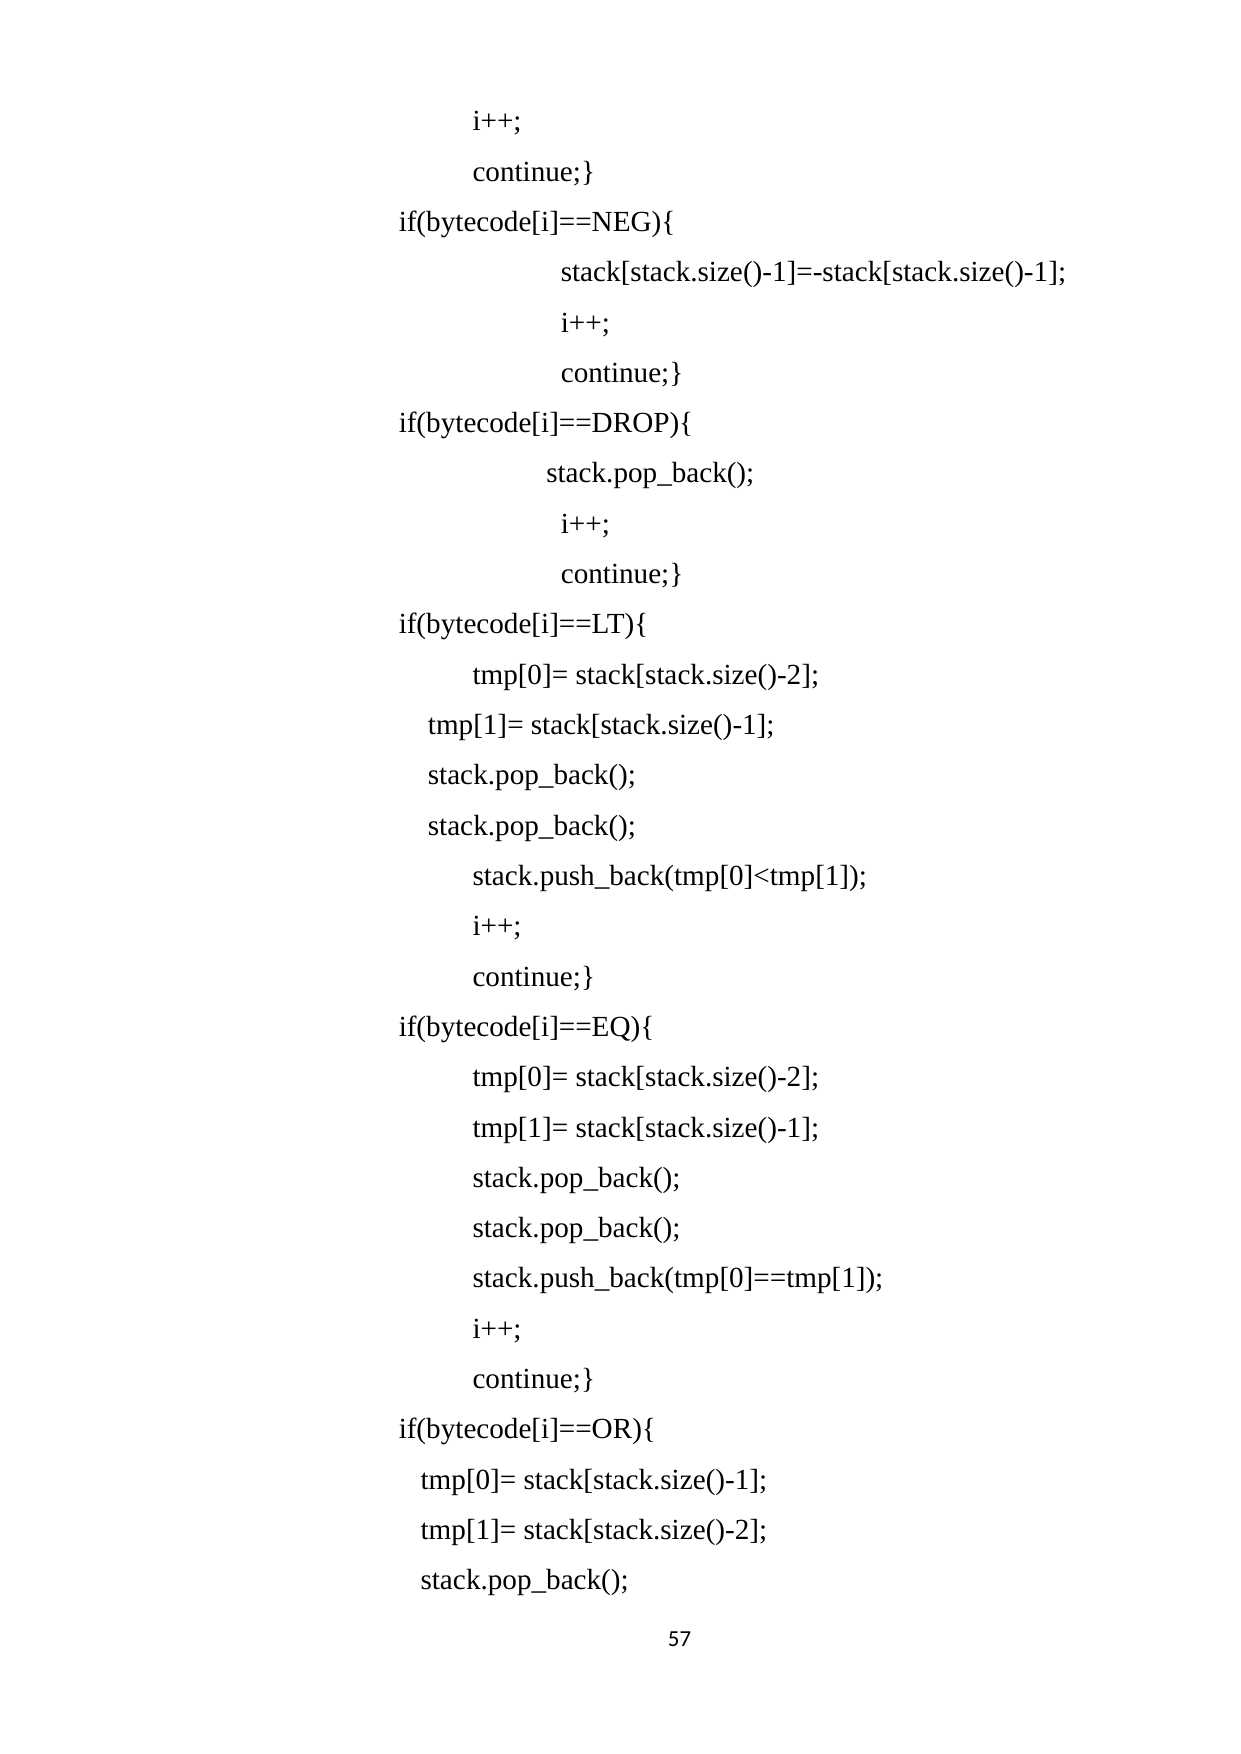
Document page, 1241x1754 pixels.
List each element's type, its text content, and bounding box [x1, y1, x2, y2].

subtitle i++; [177, 103, 1181, 137]
subtitle if(bytecode[i]==DROP){ [177, 405, 1181, 439]
subtitle stack[stack.size()-1]=-stack[stack.size()-1]; [177, 254, 1181, 288]
subtitle if(bytecode[i]==EQ){ [177, 1009, 1181, 1043]
subtitle continue;} [177, 1361, 1181, 1395]
subtitle i++; [177, 305, 1181, 338]
subtitle tmp[0]= stack[stack.size()-1]; [177, 1462, 1181, 1495]
subtitle i++; [177, 506, 1181, 539]
subtitle continue;} [177, 355, 1181, 388]
subtitle i++; [177, 1311, 1181, 1344]
subtitle if(bytecode[i]==LT){ [177, 607, 1181, 640]
subtitle continue;} [177, 556, 1181, 590]
subtitle tmp[1]= stack[stack.size()-1]; [177, 707, 1181, 741]
subtitle i++; [177, 908, 1181, 942]
subtitle if(bytecode[i]==NEG){ [177, 204, 1181, 238]
subtitle tmp[0]= stack[stack.size()-2]; [177, 1059, 1181, 1093]
subtitle tmp[1]= stack[stack.size()-2]; [177, 1512, 1181, 1546]
subtitle stack.pop_back(); [177, 456, 1181, 489]
subtitle stack.pop_back(); [177, 1160, 1181, 1193]
subtitle continue;} [177, 154, 1181, 187]
subtitle stack.pop_back(); [177, 808, 1181, 841]
subtitle tmp[1]= stack[stack.size()-1]; [177, 1110, 1181, 1143]
subtitle stack.pop_back(); [177, 1210, 1181, 1244]
subtitle stack.push_back(tmp[0]<tmp[1]); [177, 858, 1181, 892]
subtitle continue;} [177, 959, 1181, 992]
subtitle if(bytecode[i]==OR){ [177, 1412, 1181, 1445]
subtitle tmp[0]= stack[stack.size()-2]; [177, 657, 1181, 690]
subtitle stack.pop_back(); [177, 757, 1181, 791]
subtitle stack.push_back(tmp[0]==tmp[1]); [177, 1261, 1181, 1294]
subtitle stack.pop_back(); [177, 1562, 1181, 1596]
